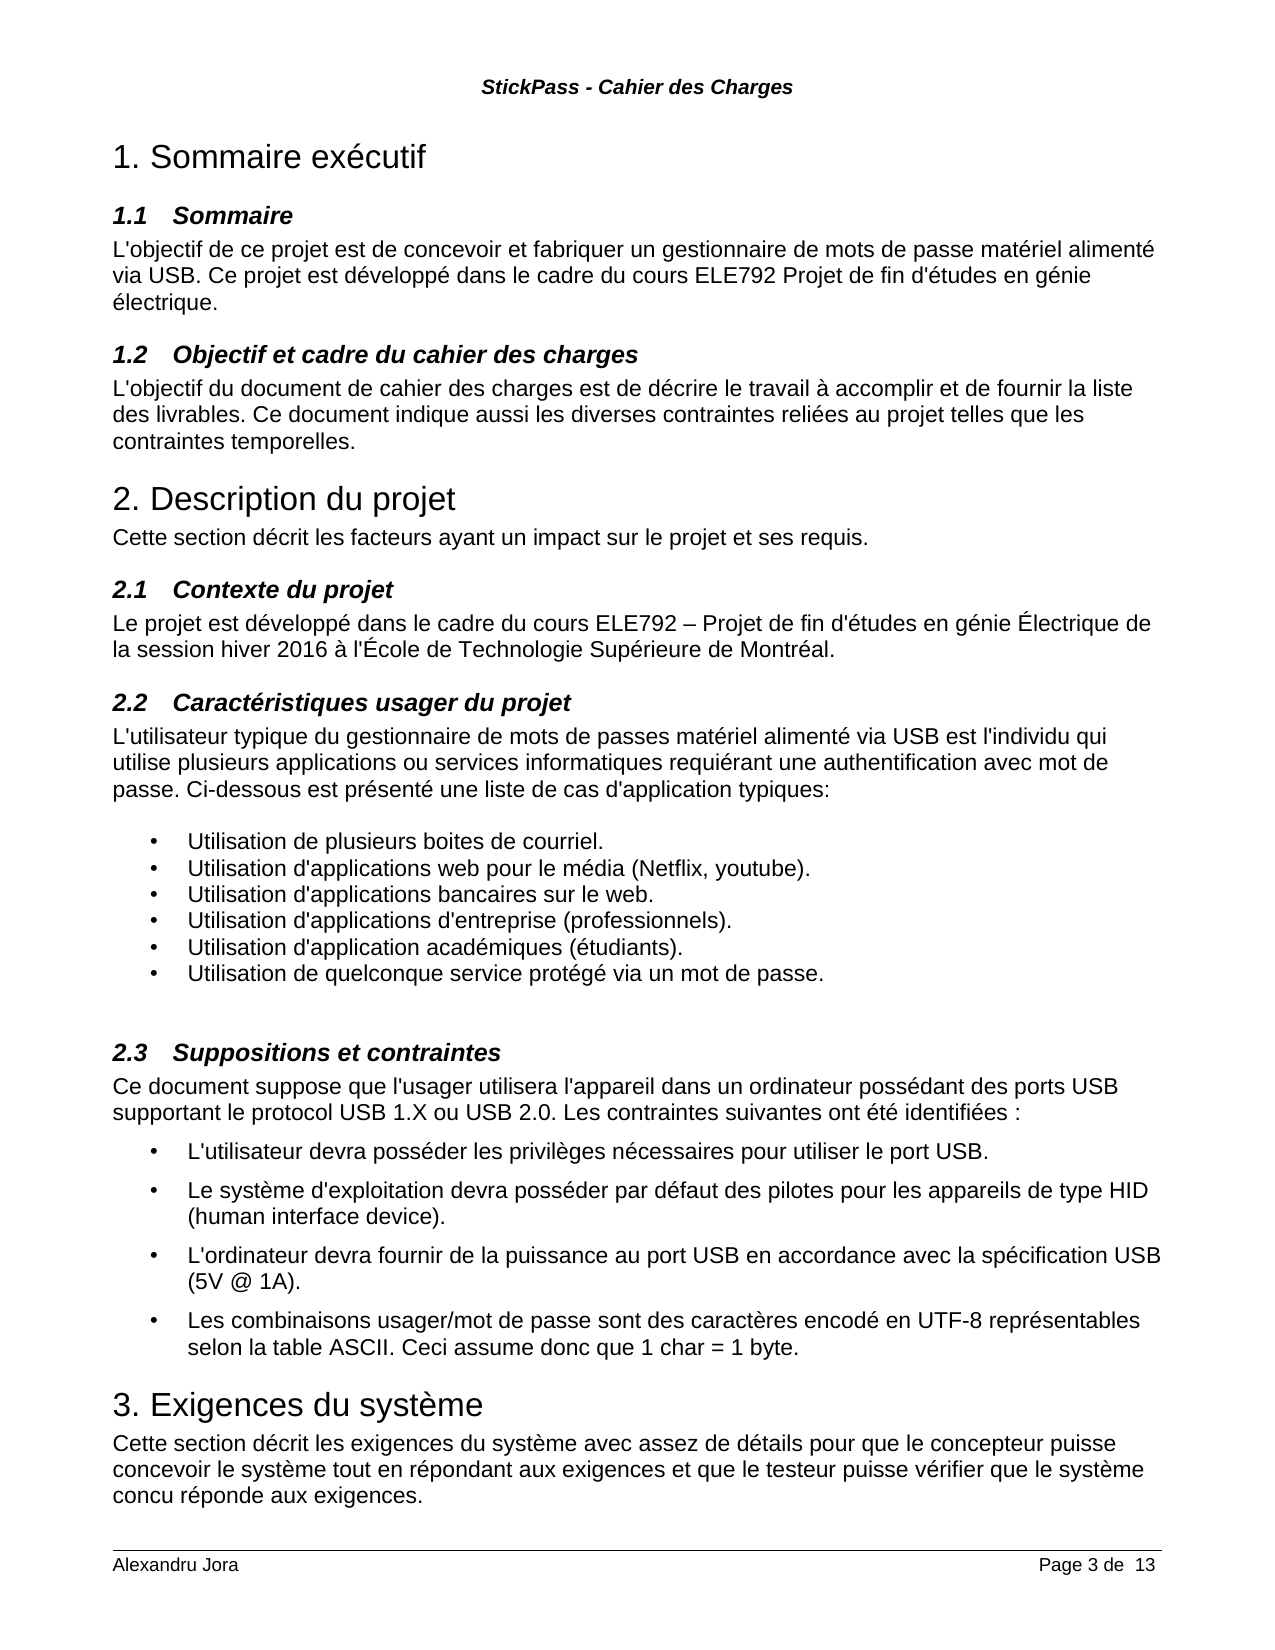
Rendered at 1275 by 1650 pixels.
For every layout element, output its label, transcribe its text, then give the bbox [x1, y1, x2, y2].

subtitle Exigences du système [112, 1385, 1162, 1423]
text Cette section décrit les facteurs ayant un impact sur le projet et ses requis. [112, 524, 1162, 550]
list Utilisation d'applications d'entreprise (professionnels). [150, 907, 1162, 934]
list Utilisation d'applications bancaires sur le web. [150, 881, 1162, 907]
subtitle Sommaire [112, 201, 1162, 230]
subtitle Suppositions et contraintes [112, 1038, 1162, 1066]
list Le système d'exploitation devra posséder par défaut des pilotes pour les appareils de type HID (human interface device). [150, 1177, 1162, 1229]
subtitle Description du projet [112, 479, 1162, 517]
subtitle Contexte du projet [112, 575, 1162, 604]
subtitle Objectif et cadre du cahier des charges [112, 340, 1162, 369]
text Cette section décrit les exigences du système avec assez de détails pour que le concepteur puisse concevoir le système tout en répondant aux exigences et que le testeur puisse vérifier que le système concu réponde aux exigences. [112, 1429, 1162, 1509]
text L'objectif de ce projet est de concevoir et fabriquer un gestionnaire de mots de passe matériel alimenté via USB. Ce projet est développé dans le cadre du cours ELE792 Projet de fin d'études en génie électrique. [112, 236, 1162, 315]
text Le projet est développé dans le cadre du cours ELE792 – Projet de fin d'études en génie Électrique de la session hiver 2016 à l'École de Technologie Supérieure de Montréal. [112, 610, 1162, 663]
list L'utilisateur devra posséder les privilèges nécessaires pour utiliser le port USB. [150, 1138, 1162, 1164]
list Utilisation de plusieurs boites de courriel. [150, 828, 1162, 854]
subtitle Caractéristiques usager du projet [112, 688, 1162, 717]
list L'utilisateur typique du gestionnaire de mots de passes matériel alimenté via USB est l'individu qui utilise plusieurs applications ou services informatiques requiérant une authentification avec mot de passe. Ci-dessous est présenté une liste de cas d'application typiques: [112, 723, 1162, 802]
text Ce document suppose que l'usager utilisera l'appareil dans un ordinateur possédant des ports USB supportant le protocol USB 1.X ou USB 2.0. Les contraintes suivantes ont été identifiées : [112, 1073, 1162, 1125]
list L'ordinateur devra fournir de la puissance au port USB en accordance avec la spécification USB (5V @ 1A). [150, 1242, 1162, 1295]
list Utilisation de quelconque service protégé via un mot de passe. [150, 960, 1162, 986]
list Les combinaisons usager/mot de passe sont des caractères encodé en UTF-8 représentables selon la table ASCII. Ceci assume donc que 1 char = 1 byte. [150, 1307, 1162, 1360]
list Utilisation d'applications web pour le média (Netflix, youtube). [150, 854, 1162, 881]
subtitle Sommaire exécutif [112, 137, 1162, 176]
list Utilisation d'application académiques (étudiants). [150, 934, 1162, 960]
text L'objectif du document de cahier des charges est de décrire le travail à accomplir et de fournir la liste des livrables. Ce document indique aussi les diverses contraintes reliées au projet telles que les contraintes temporelles. [112, 375, 1162, 454]
